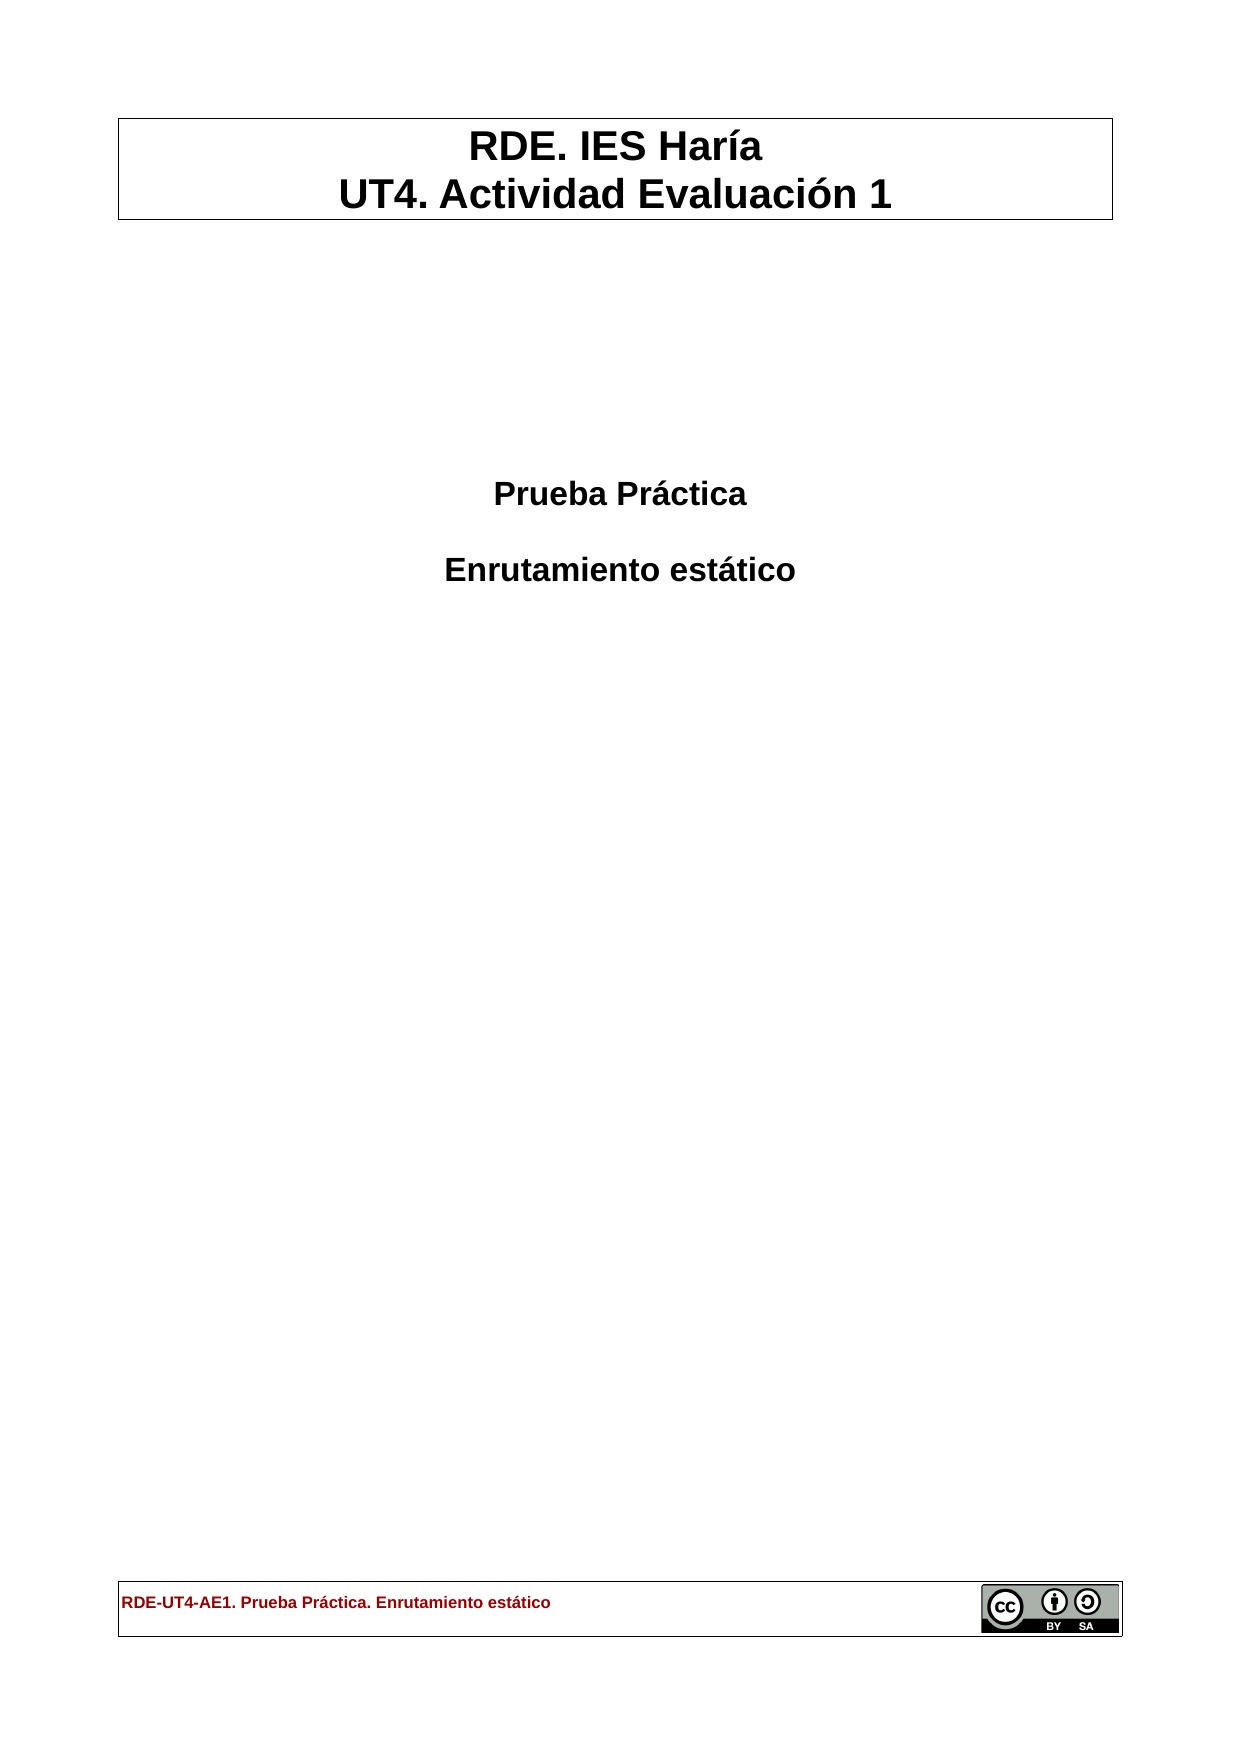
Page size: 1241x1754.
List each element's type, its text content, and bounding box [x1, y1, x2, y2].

subtitle Prueba Práctica [118, 474, 1122, 512]
text UT4. Actividad Evaluación 1 [119, 166, 1112, 219]
picture [981, 1584, 1119, 1633]
subtitle Enrutamiento estático [118, 550, 1122, 588]
text RDE. IES Haría [119, 119, 1112, 166]
